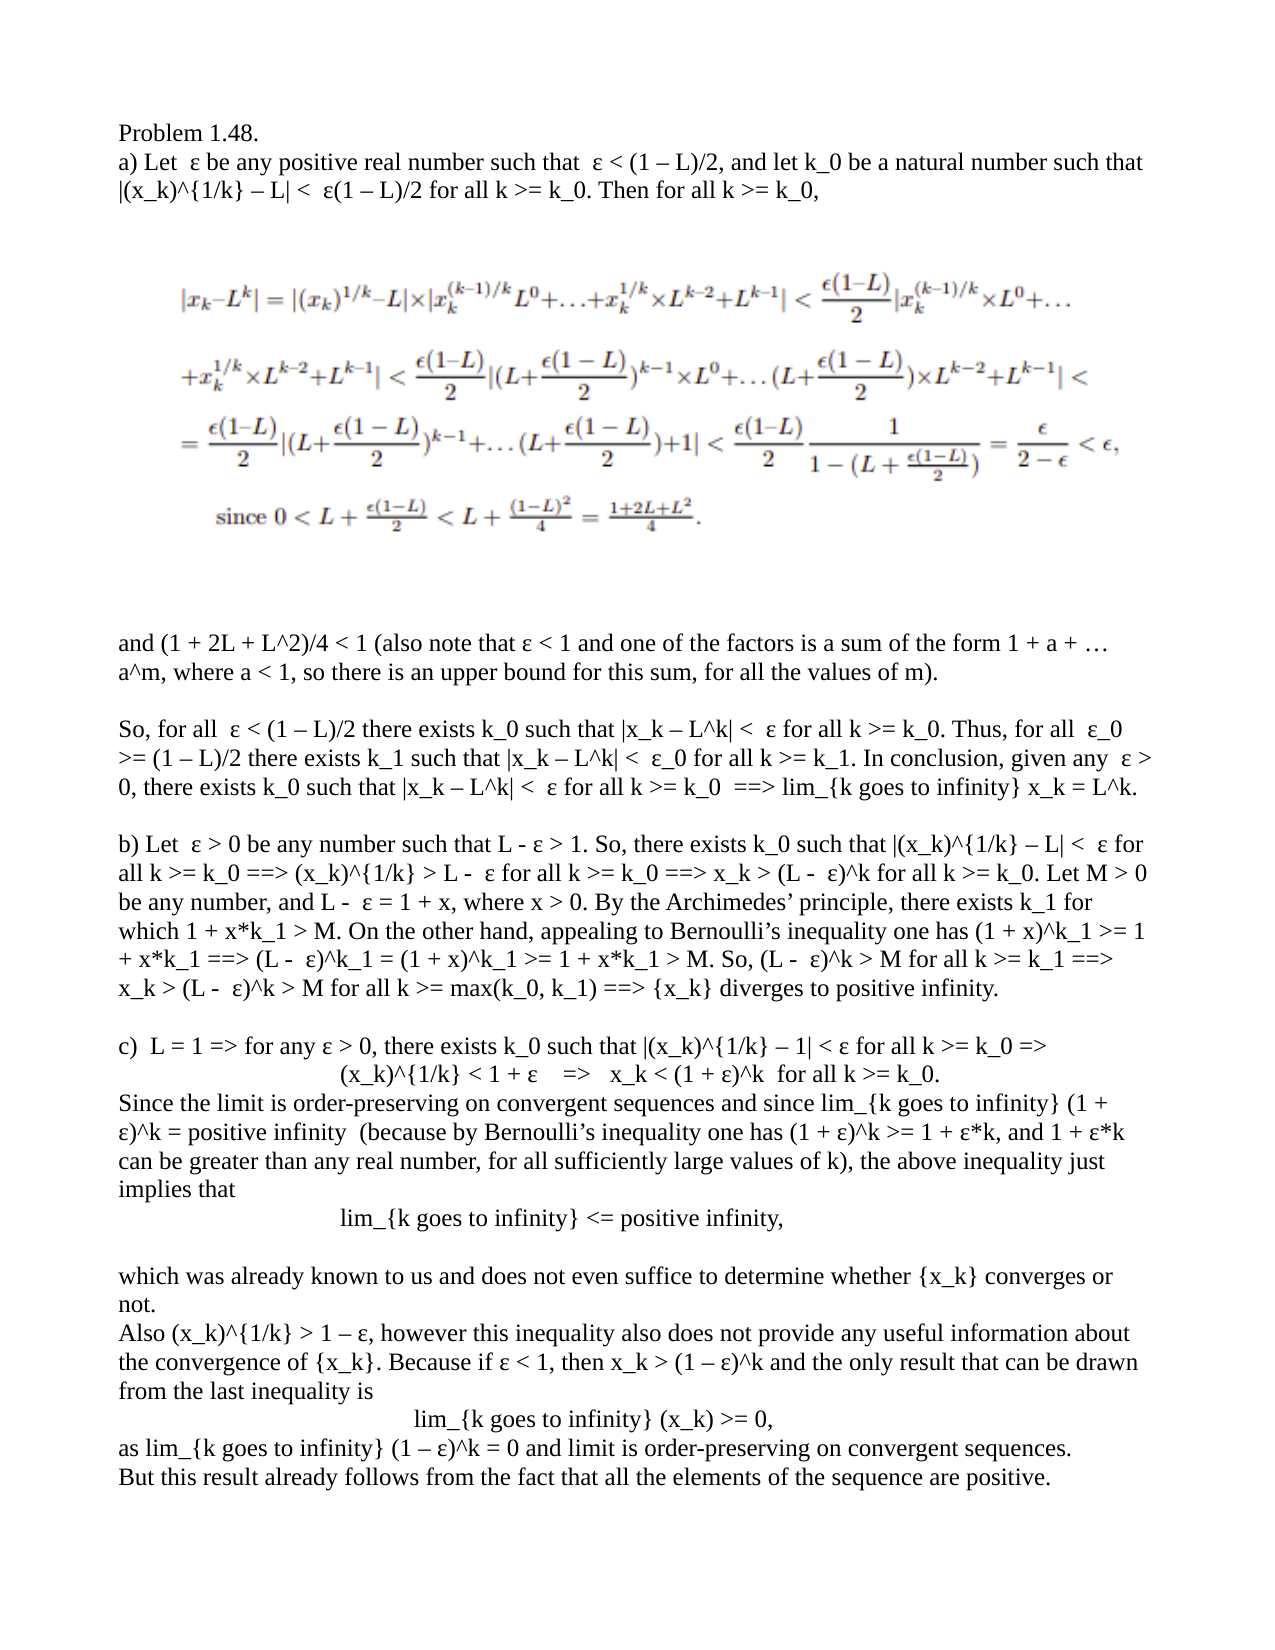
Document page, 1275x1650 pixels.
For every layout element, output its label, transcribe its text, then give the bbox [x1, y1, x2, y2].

text c) L = 1 => for any ɛ > 0, there exists k_0 such that |(x_k)^{1/k} – 1| < ɛ for all k >= k_0 => [118, 1031, 1157, 1059]
text lim_{k goes to infinity} <= positive infinity, [118, 1203, 1157, 1232]
text So, for all ɛ < (1 – L)/2 there exists k_0 such that |x_k – L^k| < ɛ for all k >= k_0. Thus, for all ɛ_0 >= (1 – L)/2 there exists k_1 such that |x_k – L^k| < ɛ_0 for all k >= k_1. In conclusion, given any ɛ > 0, there exists k_0 such that |x_k – L^k| < ɛ for all k >= k_0 ==> lim_{k goes to infinity} x_k = L^k. [118, 714, 1157, 801]
text as lim_{k goes to infinity} (1 – ɛ)^k = 0 and limit is order-preserving on convergent sequences. [118, 1433, 1157, 1462]
text (x_k)^{1/k} < 1 + ɛ => x_k < (1 + ɛ)^k for all k >= k_0. [118, 1059, 1157, 1088]
text |(x_k)^{1/k} – L| < ɛ(1 – L)/2 for all k >= k_0. Then for all k >= k_0, [118, 176, 1157, 204]
text Problem 1.48. [118, 118, 1157, 147]
text Also (x_k)^{1/k} > 1 – ɛ, however this inequality also does not provide any useful information about the convergence of {x_k}. Because if ɛ < 1, then x_k > (1 – ɛ)^k and the only result that can be drawn from the last inequality is [118, 1318, 1157, 1404]
text lim_{k goes to infinity} (x_k) >= 0, [118, 1404, 1157, 1433]
text But this result already follows from the fact that all the elements of the sequence are positive. [118, 1462, 1157, 1491]
text which was already known to us and does not even suffice to determine whether {x_k} converges or not. [118, 1261, 1157, 1318]
picture [143, 242, 1175, 600]
text and (1 + 2L + L^2)/4 < 1 (also note that ɛ < 1 and one of the factors is a sum of the form 1 + a + … a^m, where a < 1, so there is an upper bound for this sum, for all the values of m). [118, 628, 1157, 686]
text Since the limit is order-preserving on convergent sequences and since lim_{k goes to infinity} (1 + ɛ)^k = positive infinity (because by Bernoulli’s inequality one has (1 + ɛ)^k >= 1 + ɛ*k, and 1 + ɛ*k can be greater than any real number, for all sufficiently large values of k), the above inequality just implies that [118, 1088, 1157, 1203]
text a) Let ɛ be any positive real number such that ɛ < (1 – L)/2, and let k_0 be a natural number such that [118, 147, 1157, 176]
text b) Let ɛ > 0 be any number such that L - ɛ > 1. So, there exists k_0 such that |(x_k)^{1/k} – L| < ɛ for all k >= k_0 ==> (x_k)^{1/k} > L - ɛ for all k >= k_0 ==> x_k > (L - ɛ)^k for all k >= k_0. Let M > 0 be any number, and L - ɛ = 1 + x, where x > 0. By the Archimedes’ principle, there exists k_1 for which 1 + x*k_1 > M. On the other hand, appealing to Bernoulli’s inequality one has (1 + x)^k_1 >= 1 + x*k_1 ==> (L - ɛ)^k_1 = (1 + x)^k_1 >= 1 + x*k_1 > M. So, (L - ɛ)^k > M for all k >= k_1 ==> x_k > (L - ɛ)^k > M for all k >= max(k_0, k_1) ==> {x_k} diverges to positive infinity. [118, 829, 1157, 1002]
